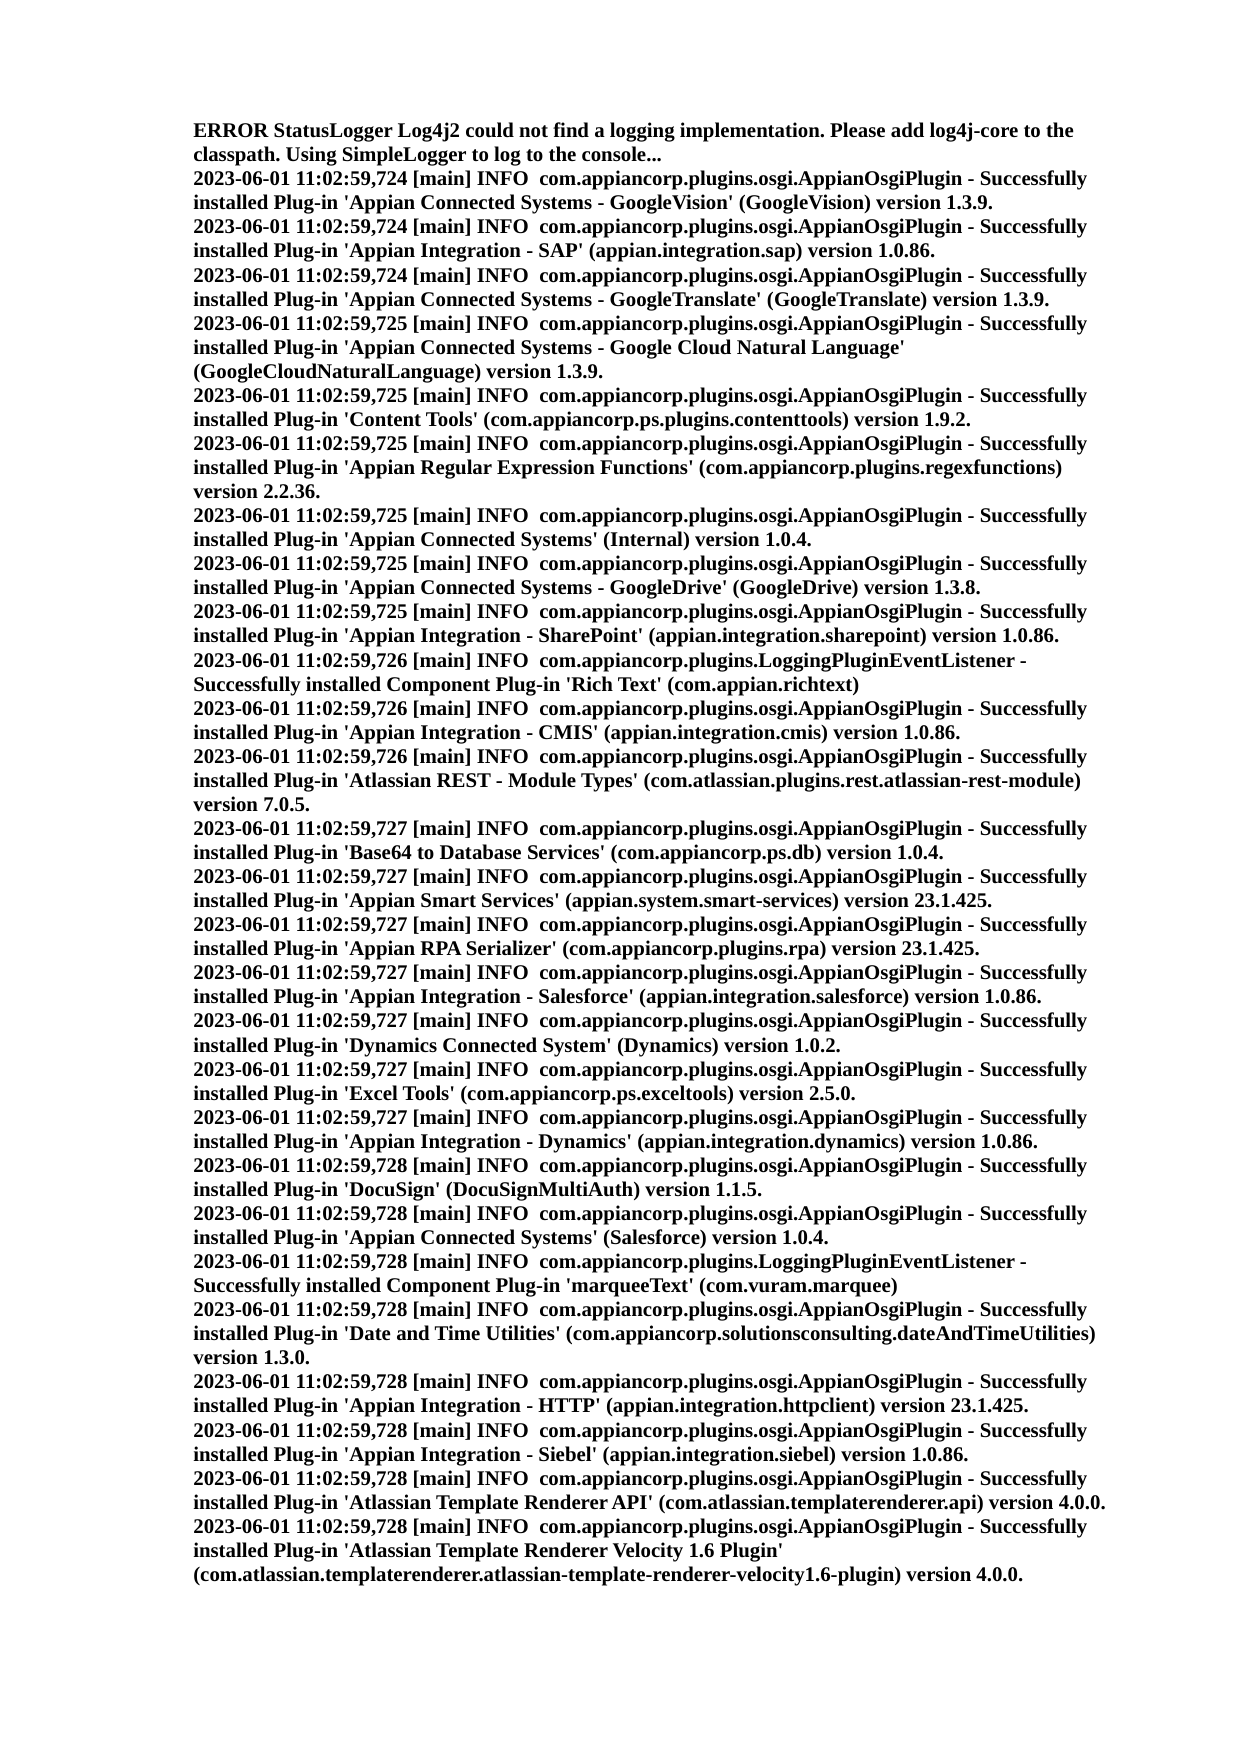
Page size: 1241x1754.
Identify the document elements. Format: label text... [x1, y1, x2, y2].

list 2023-06-01 11:02:59,727 [main] INFO com.appiancorp.plugins.osgi.AppianOsgiPlugin - Successfully installed Plug-in 'Appian Smart Services' (appian.system.smart-services) version 23.1.425. [193, 864, 1122, 912]
list 2023-06-01 11:02:59,728 [main] INFO com.appiancorp.plugins.LoggingPluginEventListener - Successfully installed Component Plug-in 'marqueeText' (com.vuram.marquee) [193, 1249, 1122, 1297]
list 2023-06-01 11:02:59,728 [main] INFO com.appiancorp.plugins.osgi.AppianOsgiPlugin - Successfully installed Plug-in 'Atlassian Template Renderer Velocity 1.6 Plugin' (com.atlassian.templaterenderer.atlassian-template-renderer-velocity1.6-plugin) version 4.0.0. [193, 1514, 1122, 1586]
list ERROR StatusLogger Log4j2 could not find a logging implementation. Please add log4j-core to the classpath. Using SimpleLogger to log to the console... [193, 118, 1122, 166]
list 2023-06-01 11:02:59,725 [main] INFO com.appiancorp.plugins.osgi.AppianOsgiPlugin - Successfully installed Plug-in 'Appian Integration - SharePoint' (appian.integration.sharepoint) version 1.0.86. [193, 599, 1122, 647]
list 2023-06-01 11:02:59,725 [main] INFO com.appiancorp.plugins.osgi.AppianOsgiPlugin - Successfully installed Plug-in 'Appian Connected Systems - Google Cloud Natural Language' (GoogleCloudNaturalLanguage) version 1.3.9. [193, 311, 1122, 383]
list 2023-06-01 11:02:59,728 [main] INFO com.appiancorp.plugins.osgi.AppianOsgiPlugin - Successfully installed Plug-in 'Atlassian Template Renderer API' (com.atlassian.templaterenderer.api) version 4.0.0. [193, 1466, 1122, 1514]
list 2023-06-01 11:02:59,727 [main] INFO com.appiancorp.plugins.osgi.AppianOsgiPlugin - Successfully installed Plug-in 'Excel Tools' (com.appiancorp.ps.exceltools) version 2.5.0. [193, 1057, 1122, 1105]
list 2023-06-01 11:02:59,726 [main] INFO com.appiancorp.plugins.LoggingPluginEventListener - Successfully installed Component Plug-in 'Rich Text' (com.appian.richtext) [193, 647, 1122, 696]
list 2023-06-01 11:02:59,728 [main] INFO com.appiancorp.plugins.osgi.AppianOsgiPlugin - Successfully installed Plug-in 'Appian Integration - HTTP' (appian.integration.httpclient) version 23.1.425. [193, 1369, 1122, 1417]
list 2023-06-01 11:02:59,726 [main] INFO com.appiancorp.plugins.osgi.AppianOsgiPlugin - Successfully installed Plug-in 'Atlassian REST - Module Types' (com.atlassian.plugins.rest.atlassian-rest-module) version 7.0.5. [193, 744, 1122, 816]
list 2023-06-01 11:02:59,728 [main] INFO com.appiancorp.plugins.osgi.AppianOsgiPlugin - Successfully installed Plug-in 'DocuSign' (DocuSignMultiAuth) version 1.1.5. [193, 1153, 1122, 1201]
list 2023-06-01 11:02:59,724 [main] INFO com.appiancorp.plugins.osgi.AppianOsgiPlugin - Successfully installed Plug-in 'Appian Connected Systems - GoogleTranslate' (GoogleTranslate) version 1.3.9. [193, 262, 1122, 311]
list 2023-06-01 11:02:59,728 [main] INFO com.appiancorp.plugins.osgi.AppianOsgiPlugin - Successfully installed Plug-in 'Appian Integration - Siebel' (appian.integration.siebel) version 1.0.86. [193, 1417, 1122, 1466]
list 2023-06-01 11:02:59,725 [main] INFO com.appiancorp.plugins.osgi.AppianOsgiPlugin - Successfully installed Plug-in 'Appian Connected Systems' (Internal) version 1.0.4. [193, 503, 1122, 551]
list 2023-06-01 11:02:59,725 [main] INFO com.appiancorp.plugins.osgi.AppianOsgiPlugin - Successfully installed Plug-in 'Content Tools' (com.appiancorp.ps.plugins.contenttools) version 1.9.2. [193, 383, 1122, 431]
list 2023-06-01 11:02:59,728 [main] INFO com.appiancorp.plugins.osgi.AppianOsgiPlugin - Successfully installed Plug-in 'Appian Connected Systems' (Salesforce) version 1.0.4. [193, 1201, 1122, 1249]
list 2023-06-01 11:02:59,724 [main] INFO com.appiancorp.plugins.osgi.AppianOsgiPlugin - Successfully installed Plug-in 'Appian Integration - SAP' (appian.integration.sap) version 1.0.86. [193, 214, 1122, 262]
list 2023-06-01 11:02:59,727 [main] INFO com.appiancorp.plugins.osgi.AppianOsgiPlugin - Successfully installed Plug-in 'Dynamics Connected System' (Dynamics) version 1.0.2. [193, 1008, 1122, 1057]
list 2023-06-01 11:02:59,724 [main] INFO com.appiancorp.plugins.osgi.AppianOsgiPlugin - Successfully installed Plug-in 'Appian Connected Systems - GoogleVision' (GoogleVision) version 1.3.9. [193, 166, 1122, 214]
list 2023-06-01 11:02:59,726 [main] INFO com.appiancorp.plugins.osgi.AppianOsgiPlugin - Successfully installed Plug-in 'Appian Integration - CMIS' (appian.integration.cmis) version 1.0.86. [193, 696, 1122, 744]
list 2023-06-01 11:02:59,725 [main] INFO com.appiancorp.plugins.osgi.AppianOsgiPlugin - Successfully installed Plug-in 'Appian Connected Systems - GoogleDrive' (GoogleDrive) version 1.3.8. [193, 551, 1122, 599]
list 2023-06-01 11:02:59,727 [main] INFO com.appiancorp.plugins.osgi.AppianOsgiPlugin - Successfully installed Plug-in 'Base64 to Database Services' (com.appiancorp.ps.db) version 1.0.4. [193, 816, 1122, 864]
list 2023-06-01 11:02:59,727 [main] INFO com.appiancorp.plugins.osgi.AppianOsgiPlugin - Successfully installed Plug-in 'Appian Integration - Salesforce' (appian.integration.salesforce) version 1.0.86. [193, 960, 1122, 1008]
list 2023-06-01 11:02:59,725 [main] INFO com.appiancorp.plugins.osgi.AppianOsgiPlugin - Successfully installed Plug-in 'Appian Regular Expression Functions' (com.appiancorp.plugins.regexfunctions) version 2.2.36. [193, 431, 1122, 503]
list 2023-06-01 11:02:59,727 [main] INFO com.appiancorp.plugins.osgi.AppianOsgiPlugin - Successfully installed Plug-in 'Appian Integration - Dynamics' (appian.integration.dynamics) version 1.0.86. [193, 1105, 1122, 1153]
list 2023-06-01 11:02:59,728 [main] INFO com.appiancorp.plugins.osgi.AppianOsgiPlugin - Successfully installed Plug-in 'Date and Time Utilities' (com.appiancorp.solutionsconsulting.dateAndTimeUtilities) version 1.3.0. [193, 1297, 1122, 1369]
list 2023-06-01 11:02:59,727 [main] INFO com.appiancorp.plugins.osgi.AppianOsgiPlugin - Successfully installed Plug-in 'Appian RPA Serializer' (com.appiancorp.plugins.rpa) version 23.1.425. [193, 912, 1122, 960]
